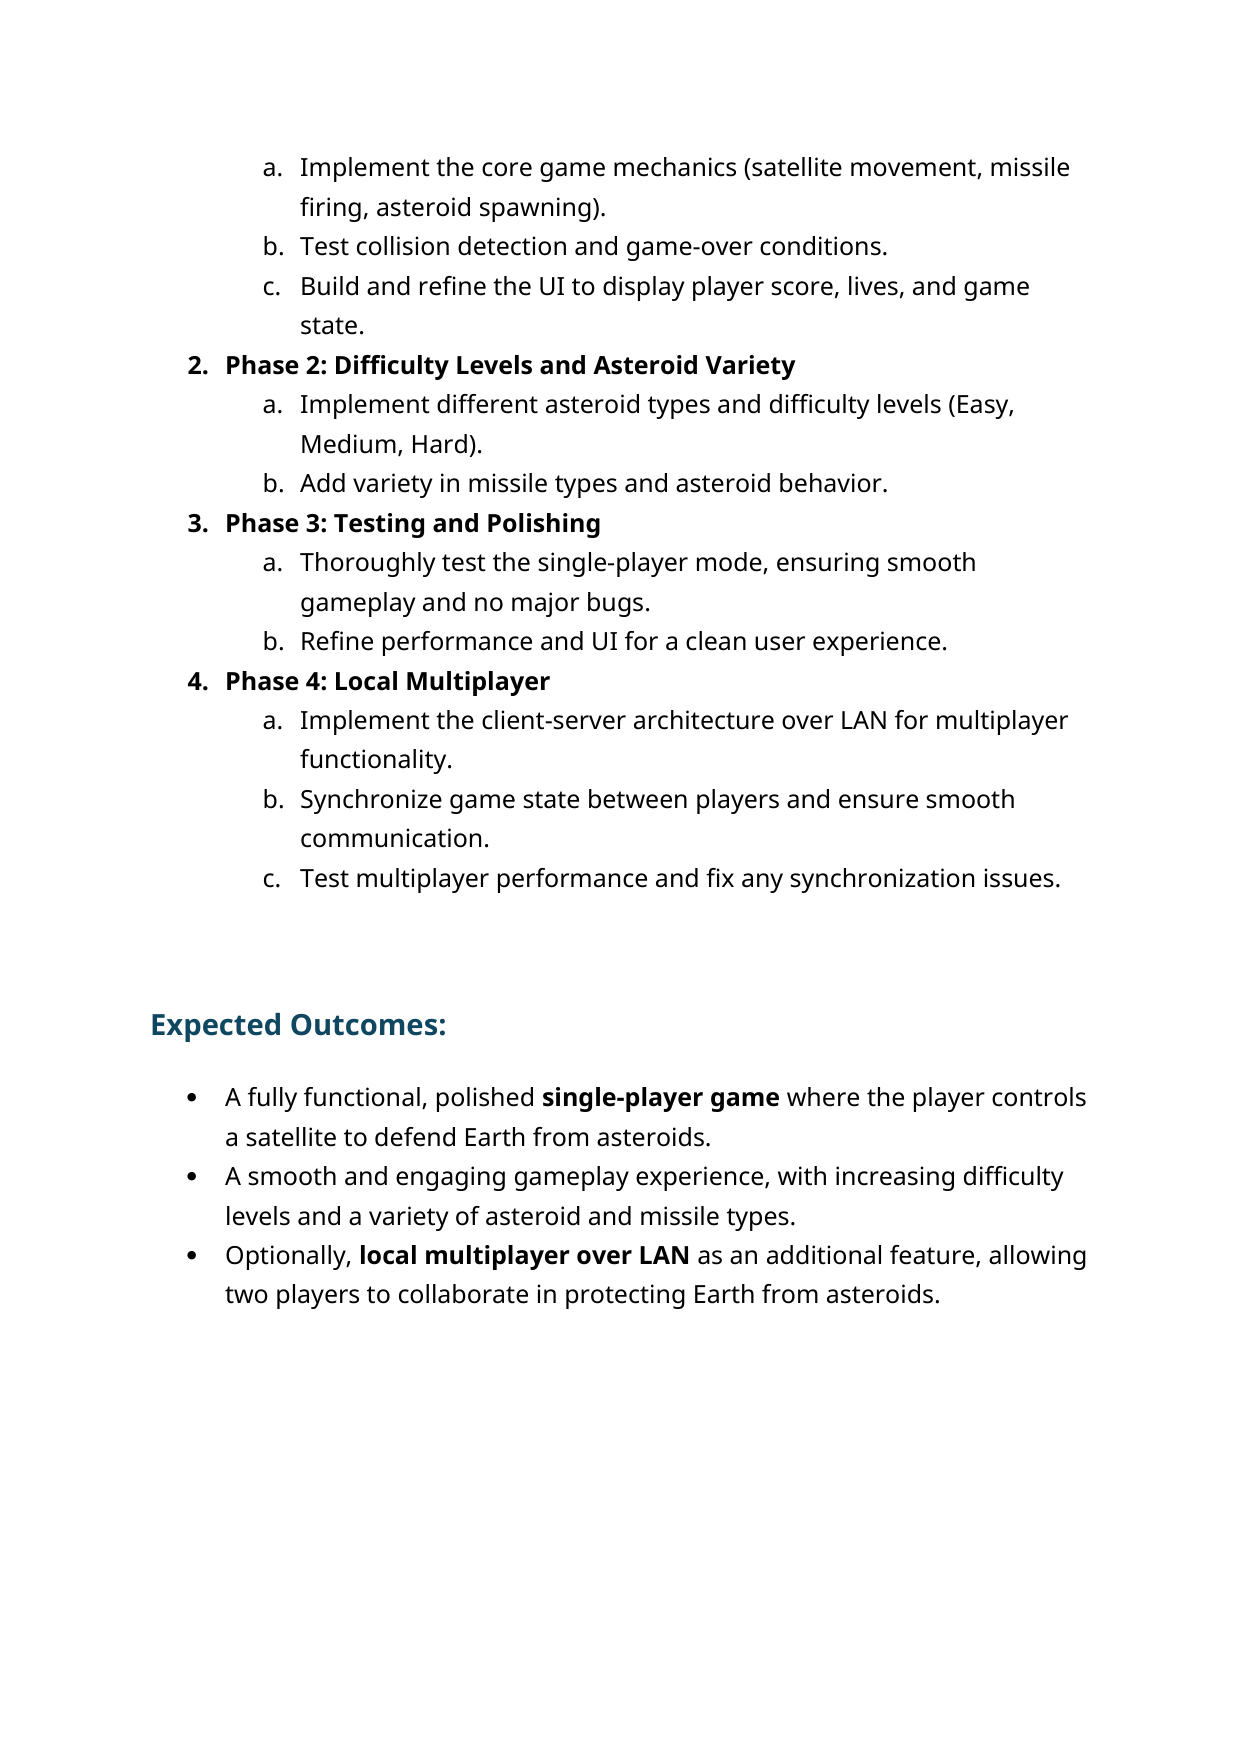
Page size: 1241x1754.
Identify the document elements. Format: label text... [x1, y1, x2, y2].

list Phase 3: Testing and Polishing [187, 505, 1090, 539]
list Test multiplayer performance and fix any synchronization issues. [262, 861, 1090, 895]
list Phase 4: Local Multiplayer [187, 663, 1090, 697]
list Implement different asteroid types and difficulty levels (Easy, Medium, Hard). [262, 387, 1090, 460]
list A smooth and engaging gameplay experience, with increasing difficulty levels and a variety of asteroid and missile types. [187, 1159, 1090, 1232]
list Implement the core game mechanics (satellite movement, missile firing, asteroid spawning). [262, 150, 1090, 223]
list Phase 2: Difficulty Levels and Asteroid Variety [187, 347, 1090, 381]
subtitle Expected Outcomes: [150, 1004, 1090, 1044]
list Build and refine the UI to display player score, lives, and game state. [262, 268, 1090, 342]
list Synchronize game state between players and ensure smooth communication. [262, 782, 1090, 855]
list Thoroughly test the single-player mode, ensuring smooth gameplay and no major bugs. [262, 545, 1090, 618]
list A fully functional, polished single-player game where the player controls a satellite to defend Earth from asteroids. [187, 1080, 1090, 1153]
list Implement the client-server architecture over LAN for multiplayer functionality. [262, 703, 1090, 776]
list Refine performance and UI for a clean user experience. [262, 624, 1090, 658]
list Optionally, local multiplayer over LAN as an additional feature, allowing two players to collaborate in protecting Earth from asteroids. [187, 1238, 1090, 1311]
list Test collision detection and game-over conditions. [262, 229, 1090, 263]
list Add variety in missile types and asteroid behavior. [262, 466, 1090, 500]
